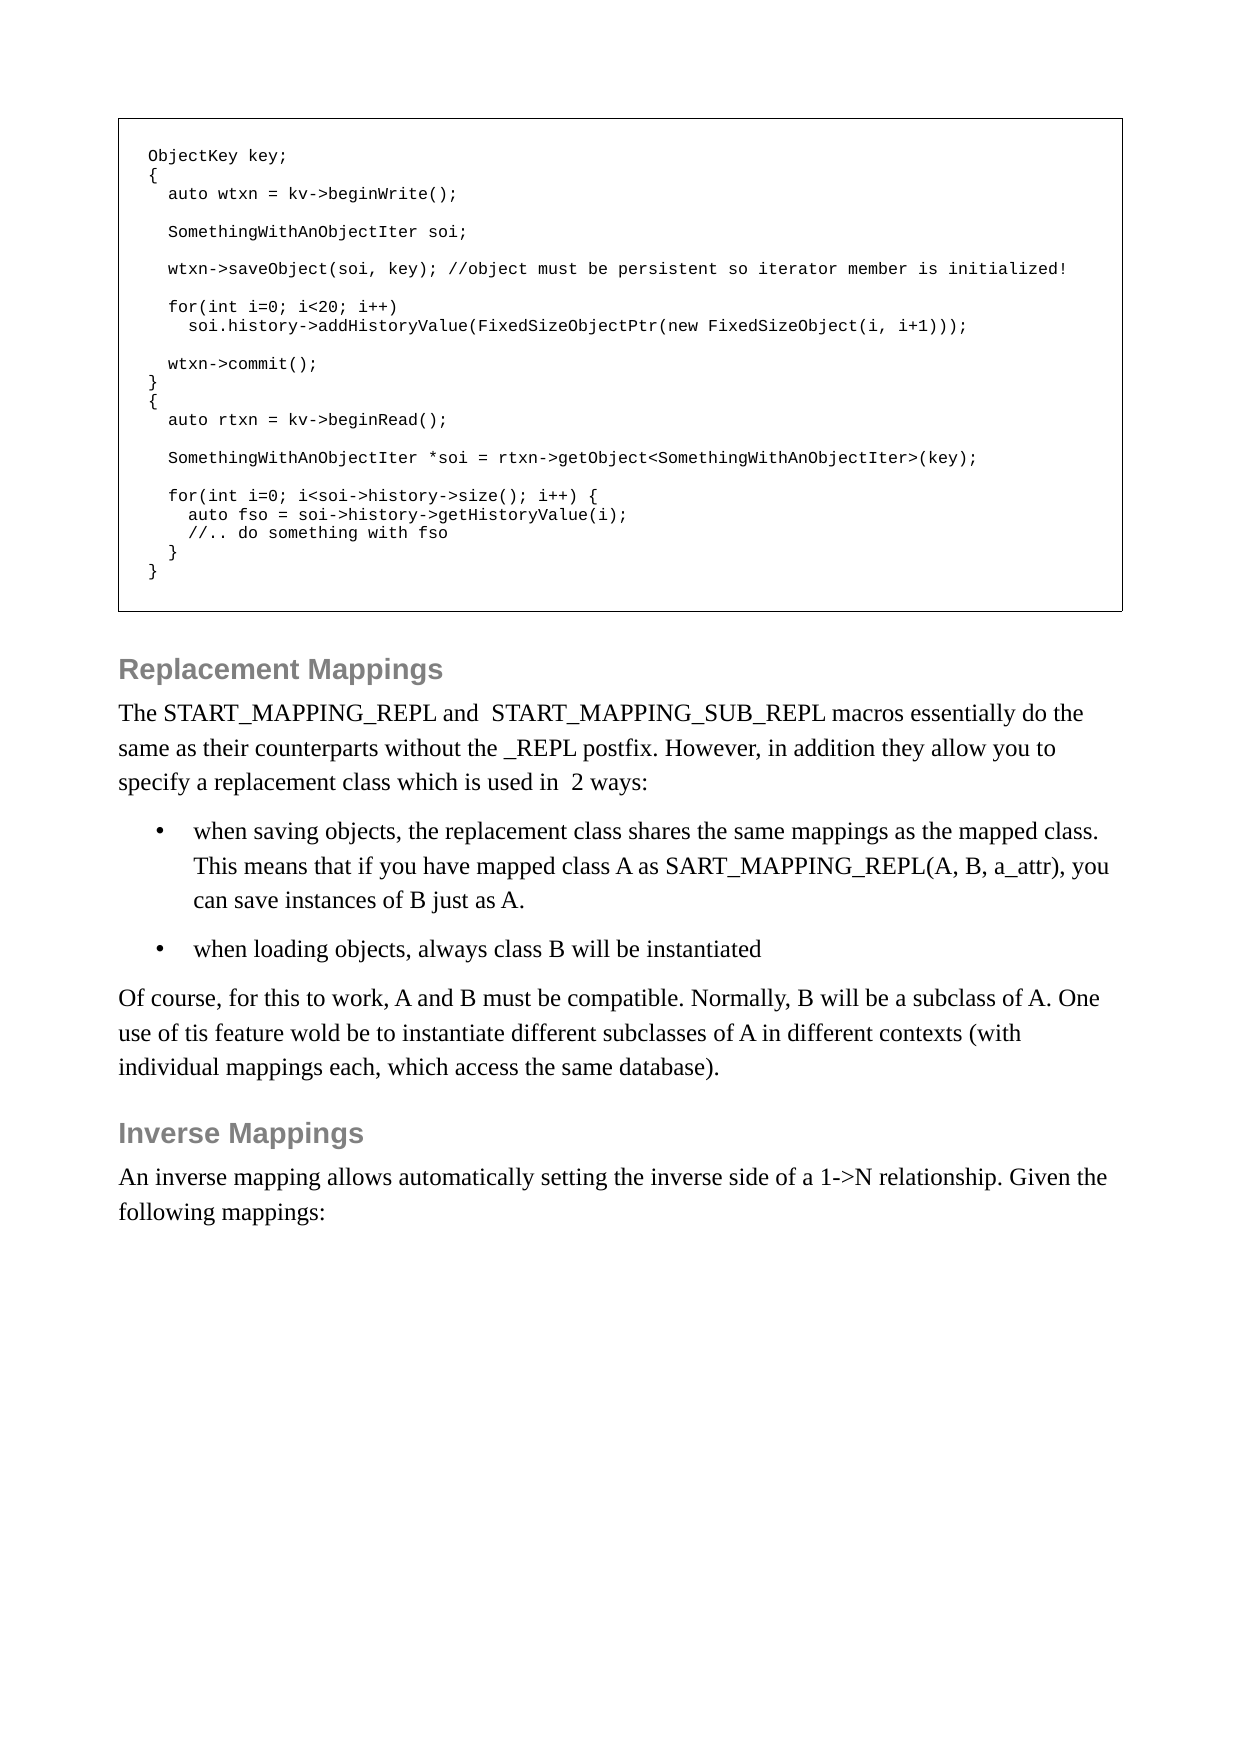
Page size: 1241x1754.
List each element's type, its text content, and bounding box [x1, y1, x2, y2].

text for(int i=0; i<soi->history->size(); i++) { [119, 457, 1122, 476]
text SomethingWithAnObjectIter soi; [119, 193, 1122, 231]
text } [119, 344, 1122, 363]
text ObjectKey key; [119, 119, 1122, 137]
text //.. do something with fso [119, 495, 1122, 514]
text { [119, 137, 1122, 156]
subtitle Inverse Mappings [118, 1116, 1122, 1149]
text An inverse mapping allows automatically setting the inverse side of a 1->N relationship. Given the following mappings: [118, 1162, 1122, 1225]
text auto fso = soi->history->getHistoryValue(i); [119, 476, 1122, 495]
text soi.history->addHistoryValue(FixedSizeObjectPtr(new FixedSizeObject(i, i+1))); [119, 288, 1122, 326]
text { [119, 363, 1122, 382]
subtitle Replacement Mappings [118, 652, 1122, 686]
text wtxn->saveObject(soi, key); //object must be persistent so iterator member is initialized! [119, 231, 1122, 269]
text SomethingWithAnObjectIter *soi = rtxn->getObject<SomethingWithAnObjectIter>(key); [119, 420, 1122, 457]
text auto wtxn = kv->beginWrite(); [119, 156, 1122, 193]
text auto rtxn = kv->beginRead(); [119, 382, 1122, 420]
text Of course, for this to work, A and B must be compatible. Normally, B will be a subclass of A. One use of tis feature wold be to instantiate different subclasses of A in different contexts (with individual mappings each, which access the same database). [118, 983, 1122, 1081]
text } [119, 533, 1122, 611]
list when loading objects, always class B will be instantiated [156, 934, 1122, 963]
list when saving objects, the replacement class shares the same mappings as the mapped class. This means that if you have mapped class A as SART_MAPPING_REPL(A, B, a_attr), you can save instances of B just as A. [156, 816, 1122, 914]
text for(int i=0; i<20; i++) [119, 269, 1122, 288]
text wtxn->commit(); [119, 326, 1122, 344]
text } [119, 514, 1122, 533]
text The START_MAPPING_REPL and START_MAPPING_SUB_REPL macros essentially do the same as their counterparts without the _REPL postfix. However, in addition they allow you to specify a replacement class which is used in 2 ways: [118, 698, 1122, 796]
